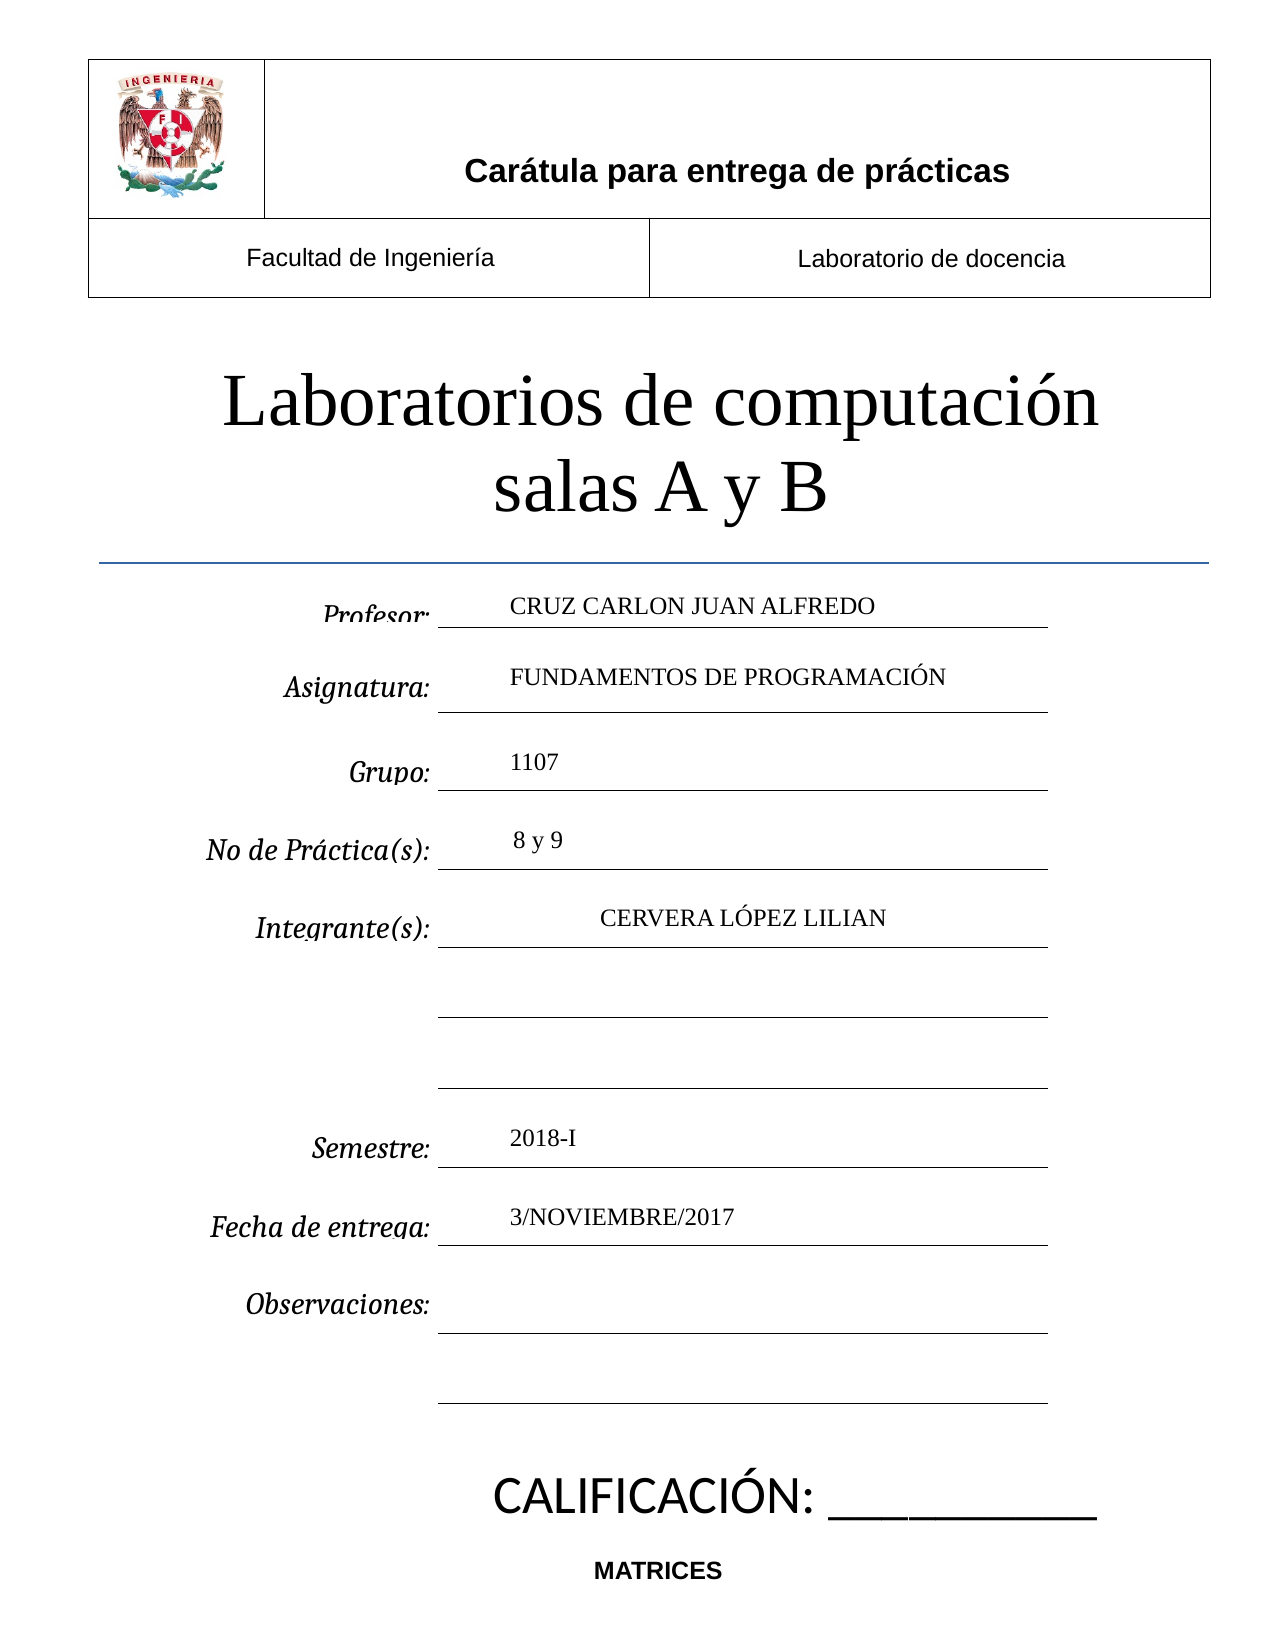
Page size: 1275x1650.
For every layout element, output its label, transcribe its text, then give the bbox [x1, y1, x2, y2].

table_cell No de Práctica(s): [118, 790, 438, 868]
table_cell 8 y 9 [438, 791, 1048, 868]
table_cell Observaciones: [118, 1245, 438, 1332]
table_cell 3/NOVIEMBRE/2017 [438, 1168, 1048, 1244]
table_cell Semestre: [118, 1088, 438, 1167]
table_cell Facultad de Ingeniería [89, 219, 649, 297]
table_cell [438, 948, 1048, 1017]
table_header Profesor: [118, 564, 438, 627]
table_cell [438, 1246, 1048, 1332]
table_cell 1107 [438, 713, 1048, 790]
table_header CRUZ CARLON JUAN ALFREDO [438, 564, 1048, 627]
table_cell [118, 1017, 438, 1088]
table_cell Integrante(s): [118, 869, 438, 946]
table_cell [438, 1018, 1048, 1088]
table_header [89, 60, 264, 217]
text salas A y B [118, 441, 1205, 528]
table_header [118, 556, 438, 562]
table_cell Asignatura: [118, 627, 438, 712]
table_cell [438, 1334, 1048, 1403]
table_cell [118, 946, 438, 1017]
text MATRICES [118, 1556, 1205, 1585]
table_cell Fecha de entrega: [118, 1167, 438, 1244]
table_cell CERVERA LÓPEZ LILIAN [438, 870, 1048, 946]
text CALIFICACIÓN: __________ [118, 1461, 1205, 1527]
text Laboratorios de computación [118, 355, 1205, 441]
table_header [438, 556, 1048, 562]
table_cell [118, 1333, 438, 1403]
table_cell Laboratorio de docencia [650, 219, 1210, 297]
table_cell FUNDAMENTOS DE PROGRAMACIÓN [438, 628, 1048, 712]
table_cell Grupo: [118, 712, 438, 790]
table_cell 2018-I [438, 1089, 1048, 1167]
table_header Carátula para entrega de prácticas [265, 60, 1210, 217]
